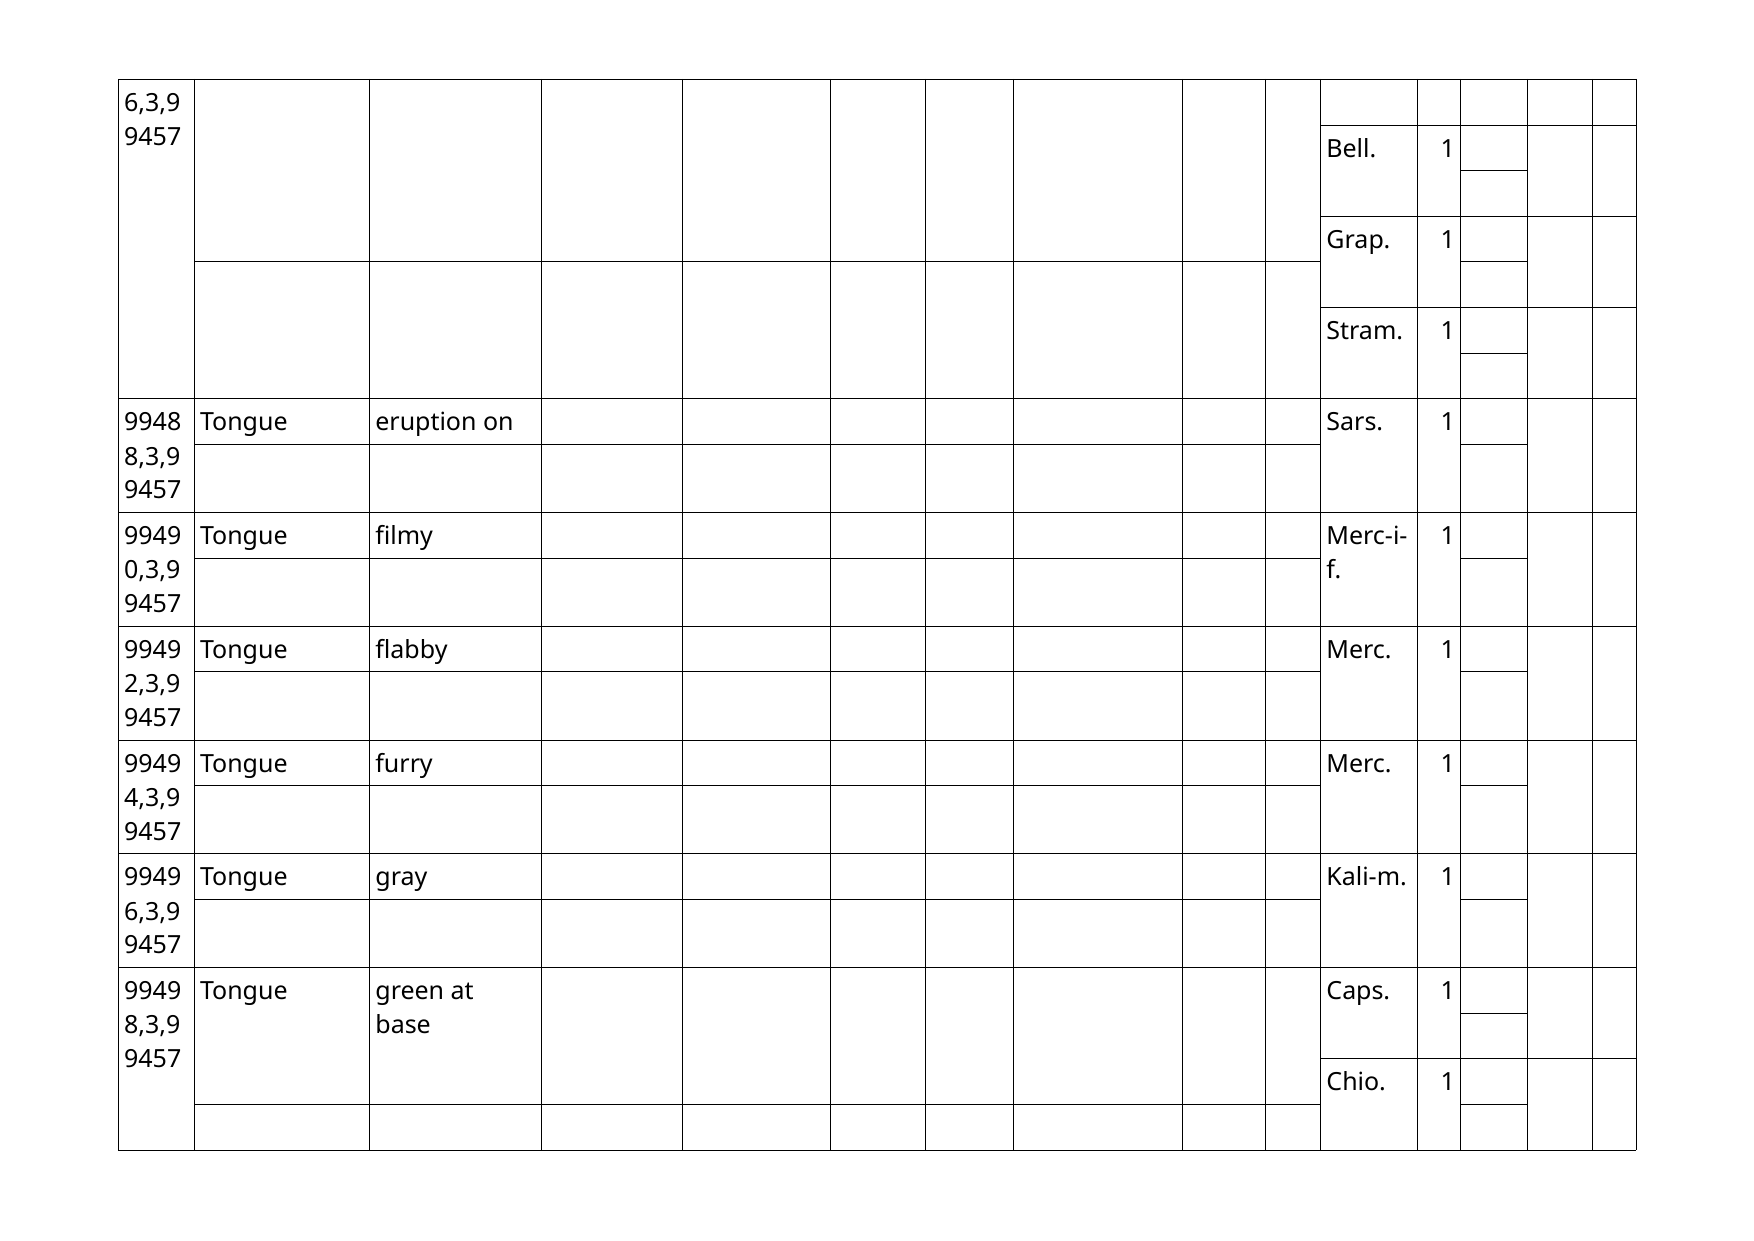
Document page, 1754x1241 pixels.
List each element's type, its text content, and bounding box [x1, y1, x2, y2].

table_cell [1183, 672, 1265, 739]
table_cell [1418, 80, 1460, 124]
table_cell [1014, 627, 1182, 671]
table_cell 1 [1418, 1059, 1460, 1149]
table_cell [1528, 741, 1592, 853]
table_cell [1528, 854, 1592, 967]
table_cell [926, 627, 1013, 671]
table_cell [195, 900, 369, 967]
table_cell [370, 900, 541, 967]
table_cell [1593, 80, 1636, 124]
table_cell [1183, 559, 1265, 626]
table_cell [1183, 786, 1265, 853]
table_cell [195, 262, 369, 398]
table_cell [926, 1105, 1013, 1149]
table_cell [683, 399, 830, 444]
table_cell [542, 854, 682, 899]
table_cell [831, 559, 925, 626]
table_cell [683, 786, 830, 853]
table_cell [542, 627, 682, 671]
table_cell [1014, 262, 1182, 398]
table_cell [195, 1105, 369, 1149]
table_cell eruption on [370, 399, 541, 444]
table_cell [1461, 900, 1527, 967]
table_cell [926, 80, 1013, 261]
table_cell [1183, 399, 1265, 444]
table_cell 1 [1418, 399, 1460, 512]
table_cell [1183, 900, 1265, 967]
table_cell Merc. [1321, 741, 1417, 853]
table_cell [1014, 968, 1182, 1104]
table_cell 99492,3,99457 [119, 627, 194, 739]
table_cell [195, 80, 369, 261]
table_cell [1266, 513, 1320, 558]
table_cell [1266, 672, 1320, 739]
table_cell [831, 445, 925, 512]
table_cell 1 [1418, 513, 1460, 626]
table_cell Caps. [1321, 968, 1417, 1058]
table_cell [370, 1105, 541, 1149]
table_cell [1183, 80, 1265, 261]
table_cell [683, 262, 830, 398]
table_cell [926, 854, 1013, 899]
table_cell [1461, 786, 1527, 853]
table_cell Sars. [1321, 399, 1417, 512]
table_cell [1461, 399, 1527, 444]
table_cell [195, 672, 369, 739]
table_cell [926, 741, 1013, 785]
table_cell [1461, 968, 1527, 1013]
table_cell [1266, 559, 1320, 626]
table_cell furry [370, 741, 541, 785]
table_cell Merc. [1321, 627, 1417, 739]
table_cell 1 [1418, 126, 1460, 216]
table_cell Tongue [195, 513, 369, 558]
table_cell 99494,3,99457 [119, 741, 194, 853]
table_cell [1014, 445, 1182, 512]
table_cell 1 [1418, 627, 1460, 739]
table_cell flabby [370, 627, 541, 671]
table_cell [370, 786, 541, 853]
table_cell [831, 968, 925, 1104]
table_cell [1461, 80, 1527, 124]
table_cell [1528, 1059, 1592, 1149]
table_cell [1014, 80, 1182, 261]
table_cell [683, 1105, 830, 1149]
table_cell [1461, 854, 1527, 899]
table_cell [1014, 559, 1182, 626]
table_cell [1461, 513, 1527, 558]
table_cell [1593, 513, 1636, 626]
table_cell [1461, 217, 1527, 261]
table_cell [1528, 308, 1592, 398]
table_cell [926, 513, 1013, 558]
table_cell [683, 741, 830, 785]
table_cell [1014, 854, 1182, 899]
table_cell [1266, 900, 1320, 967]
table_cell [1593, 399, 1636, 512]
table_cell [370, 445, 541, 512]
table_cell [1183, 1105, 1265, 1149]
table_cell [1014, 513, 1182, 558]
table_cell [370, 80, 541, 261]
table_cell Tongue [195, 854, 369, 899]
table_cell [542, 513, 682, 558]
table_cell [1528, 126, 1592, 216]
table_cell [195, 559, 369, 626]
table_cell Bell. [1321, 126, 1417, 216]
table_cell [831, 399, 925, 444]
table_cell [542, 672, 682, 739]
table_cell [1183, 627, 1265, 671]
table_cell [1461, 445, 1527, 512]
table_cell Tongue [195, 627, 369, 671]
table_cell gray [370, 854, 541, 899]
table_cell Tongue [195, 399, 369, 444]
table_cell [1266, 399, 1320, 444]
table_cell [1266, 854, 1320, 899]
table_cell [1266, 786, 1320, 853]
table_cell [1593, 126, 1636, 216]
table_cell [1461, 354, 1527, 398]
table_cell 1 [1418, 968, 1460, 1058]
table_cell [1266, 1105, 1320, 1149]
table_cell [831, 854, 925, 899]
table_cell [831, 786, 925, 853]
table_cell 99490,3,99457 [119, 513, 194, 626]
table_cell [1014, 900, 1182, 967]
table_cell [542, 445, 682, 512]
table_cell [1014, 786, 1182, 853]
table_cell [1014, 672, 1182, 739]
table_cell 99496,3,99457 [119, 854, 194, 967]
table_cell [831, 672, 925, 739]
table_cell [1528, 399, 1592, 512]
table_cell [926, 445, 1013, 512]
table_cell [926, 672, 1013, 739]
table_cell [1266, 627, 1320, 671]
table_cell [1461, 308, 1527, 353]
table_cell [1461, 1105, 1527, 1149]
table_cell [370, 672, 541, 739]
table_cell [683, 900, 830, 967]
table_cell [1528, 513, 1592, 626]
table_cell 1 [1418, 308, 1460, 398]
table_cell [1266, 262, 1320, 398]
table_cell [370, 262, 541, 398]
table_cell 99488,3,99457 [119, 399, 194, 512]
table_cell [542, 968, 682, 1104]
table_cell [1183, 854, 1265, 899]
table_cell [1593, 854, 1636, 967]
table_cell [1461, 741, 1527, 785]
table_cell [1183, 513, 1265, 558]
table_cell [1183, 741, 1265, 785]
table_cell [542, 262, 682, 398]
table_cell filmy [370, 513, 541, 558]
table_cell [542, 1105, 682, 1149]
table_cell 1 [1418, 854, 1460, 967]
table_cell [1461, 672, 1527, 739]
table_cell [831, 80, 925, 261]
table_cell [1014, 1105, 1182, 1149]
table_cell [1461, 627, 1527, 671]
table_cell Stram. [1321, 308, 1417, 398]
table_cell [926, 786, 1013, 853]
table_cell [1593, 1059, 1636, 1149]
table_cell [1528, 80, 1592, 124]
table_cell [831, 741, 925, 785]
table_cell [1266, 80, 1320, 261]
table_cell 1 [1418, 217, 1460, 307]
table_cell [831, 627, 925, 671]
table_cell [926, 968, 1013, 1104]
table_cell Kali-m. [1321, 854, 1417, 967]
table_cell [831, 900, 925, 967]
table_cell Grap. [1321, 217, 1417, 307]
table_cell [542, 399, 682, 444]
table_cell [1266, 741, 1320, 785]
table_cell [683, 968, 830, 1104]
table_cell [195, 445, 369, 512]
table_cell Chio. [1321, 1059, 1417, 1149]
table_cell [1461, 559, 1527, 626]
table_cell [683, 513, 830, 558]
table_cell [683, 445, 830, 512]
table_cell [1528, 627, 1592, 739]
table_cell [1461, 262, 1527, 307]
table_cell [683, 80, 830, 261]
table_cell [542, 786, 682, 853]
table_cell [683, 627, 830, 671]
table_cell [1461, 1014, 1527, 1058]
table_cell 1 [1418, 741, 1460, 853]
table_cell [542, 80, 682, 261]
table_cell [1593, 308, 1636, 398]
table_cell [542, 559, 682, 626]
table_cell [831, 262, 925, 398]
table_cell [195, 786, 369, 853]
table_cell [926, 262, 1013, 398]
table_cell [926, 399, 1013, 444]
table_cell [683, 559, 830, 626]
table_cell [1014, 741, 1182, 785]
table_cell Merc-i-f. [1321, 513, 1417, 626]
table_cell [926, 559, 1013, 626]
table_cell [542, 900, 682, 967]
table_cell 6,3,99457 [119, 80, 194, 398]
table_cell [1461, 126, 1527, 170]
table_cell [1593, 217, 1636, 307]
table_cell Tongue [195, 741, 369, 785]
table_cell Tongue [195, 968, 369, 1104]
table_cell [1461, 171, 1527, 216]
table_cell [1266, 445, 1320, 512]
table_cell [1183, 968, 1265, 1104]
table_cell [1266, 968, 1320, 1104]
table_cell [926, 900, 1013, 967]
table_cell [831, 1105, 925, 1149]
table_cell [1183, 262, 1265, 398]
table_cell green at base [370, 968, 541, 1104]
table_cell [683, 854, 830, 899]
table_cell [1528, 217, 1592, 307]
table_cell [1183, 445, 1265, 512]
table_cell 99498,3,99457 [119, 968, 194, 1149]
table_cell [1593, 627, 1636, 739]
table_cell [1321, 80, 1417, 124]
table_cell [370, 559, 541, 626]
table_cell [683, 672, 830, 739]
table_cell [542, 741, 682, 785]
table_cell [831, 513, 925, 558]
table_cell [1593, 741, 1636, 853]
table_cell [1014, 399, 1182, 444]
table_cell [1461, 1059, 1527, 1104]
table_cell [1593, 968, 1636, 1058]
table_cell [1528, 968, 1592, 1058]
